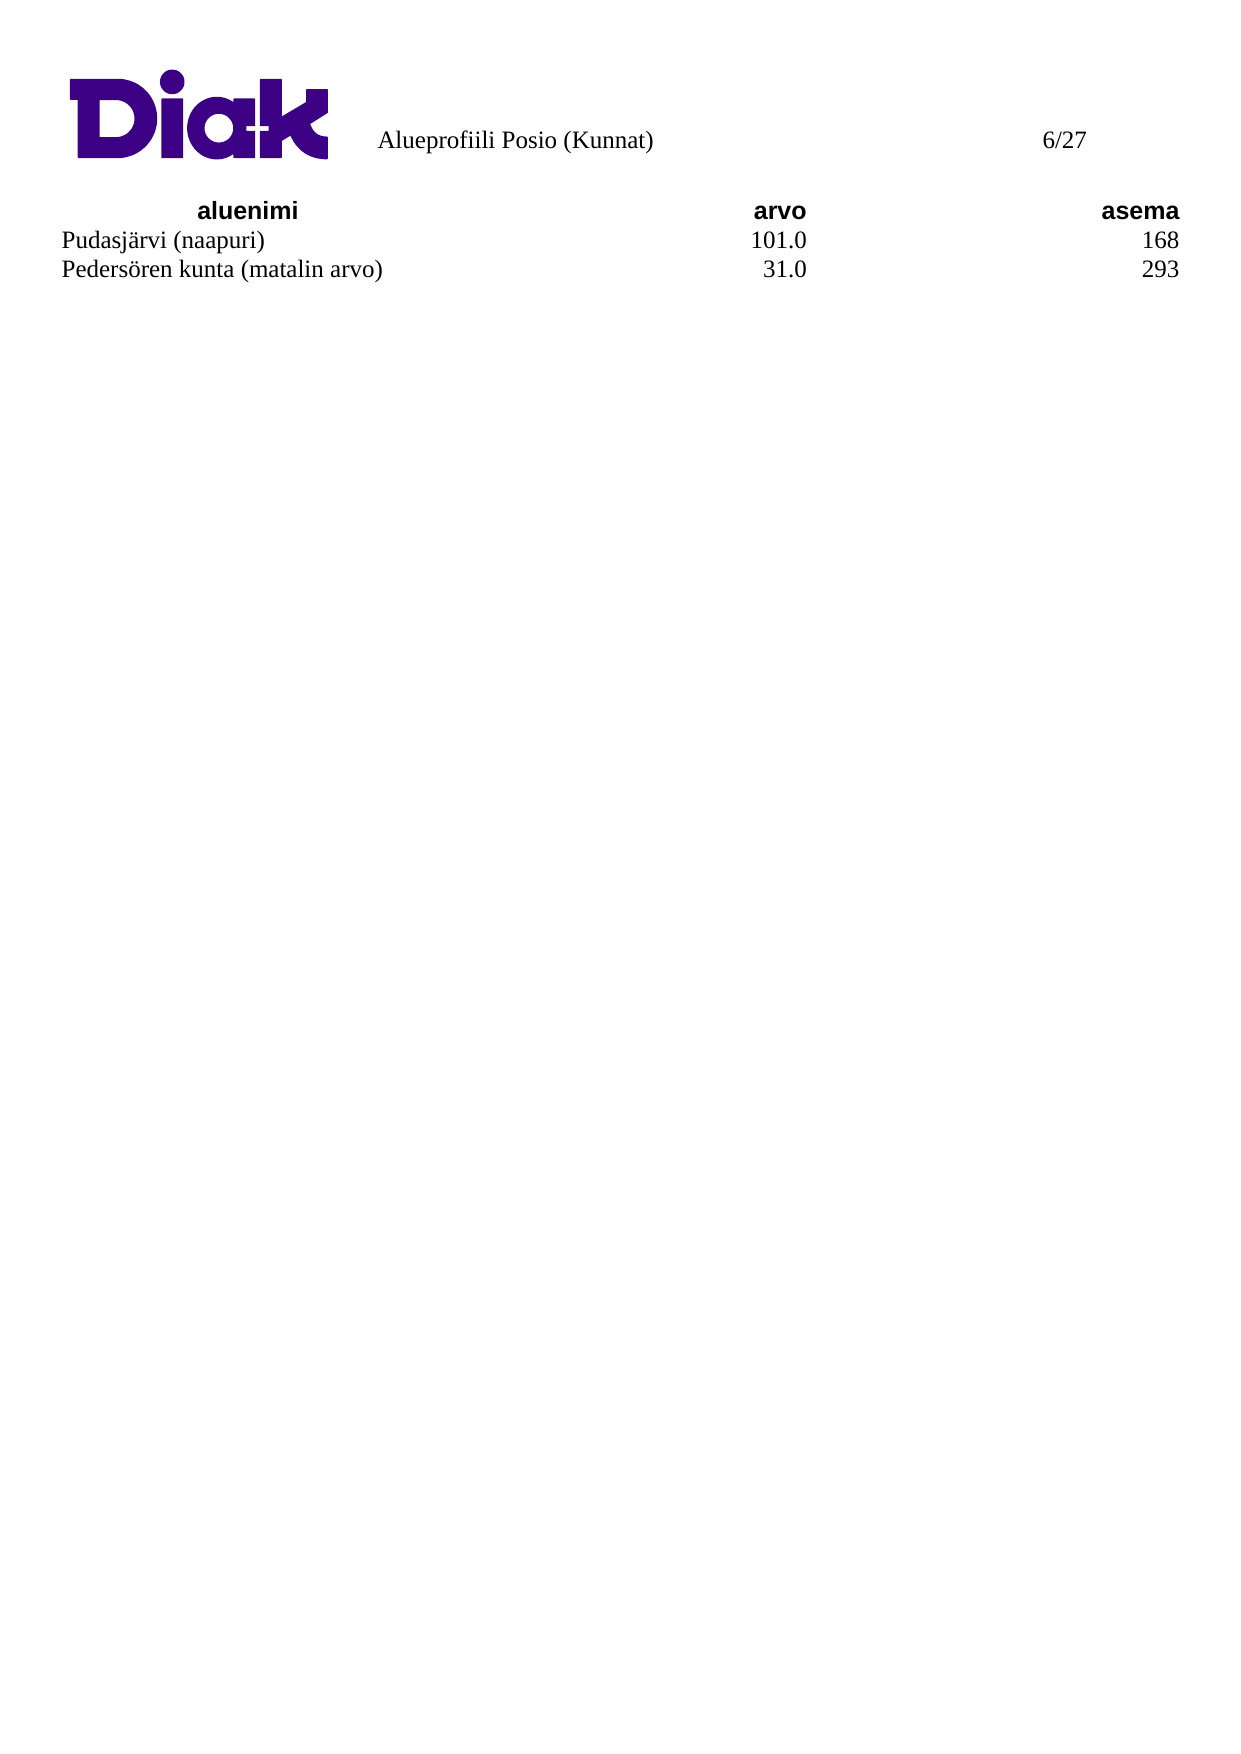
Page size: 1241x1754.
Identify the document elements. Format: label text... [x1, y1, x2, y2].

table_header aluenimi [61, 196, 434, 225]
table_header asema [806, 196, 1179, 225]
table_cell 101.0 [434, 225, 806, 254]
table_cell 168 [806, 225, 1179, 254]
table_cell 293 [806, 254, 1179, 282]
table_cell Pudasjärvi (naapuri) [61, 225, 434, 254]
table_cell Pedersören kunta (matalin arvo) [61, 254, 434, 282]
table_cell 31.0 [434, 254, 806, 282]
table_header arvo [434, 196, 806, 225]
